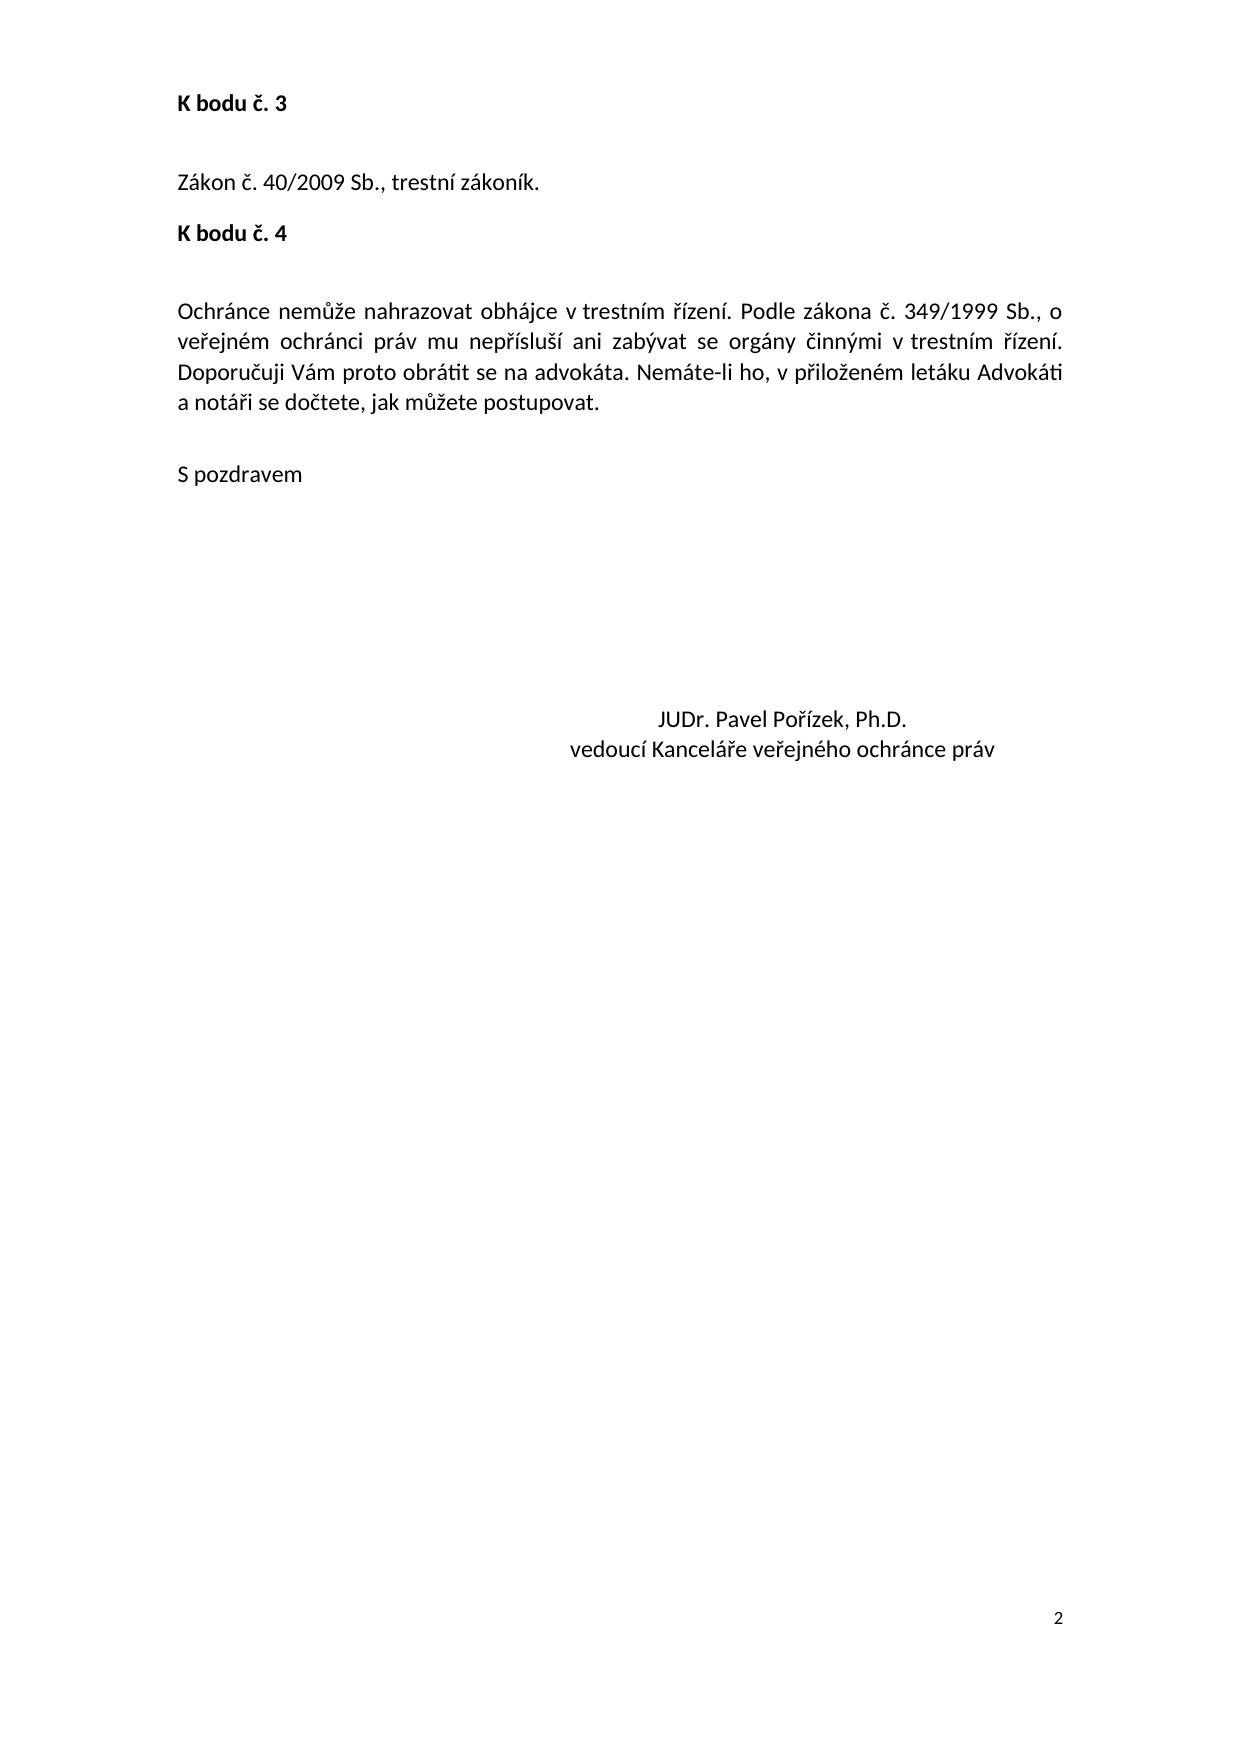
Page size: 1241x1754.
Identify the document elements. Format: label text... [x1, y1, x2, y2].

text Zákon č. 40/2009 Sb., trestní zákoník. [177, 167, 1063, 196]
text S pozdravem [177, 459, 1063, 488]
text Ochránce nemůže nahrazovat obhájce v trestním řízení. Podle zákona č. 349/1999 Sb., o veřejném ochránci práv mu nepřísluší ani zabývat se orgány činnými v trestním řízení. Doporučuji Vám proto obrátit se na advokáta. Nemáte-li ho, v přiloženém letáku Advokáti a notáři se dočtete, jak můžete postupovat. [177, 296, 1063, 416]
subtitle K bodu č. 3 [177, 88, 1063, 118]
text JUDr. Pavel Pořízek, Ph.D. [502, 704, 1063, 734]
text vedoucí Kanceláře veřejného ochránce práv [502, 734, 1063, 763]
subtitle K bodu č. 4 [177, 218, 1063, 247]
